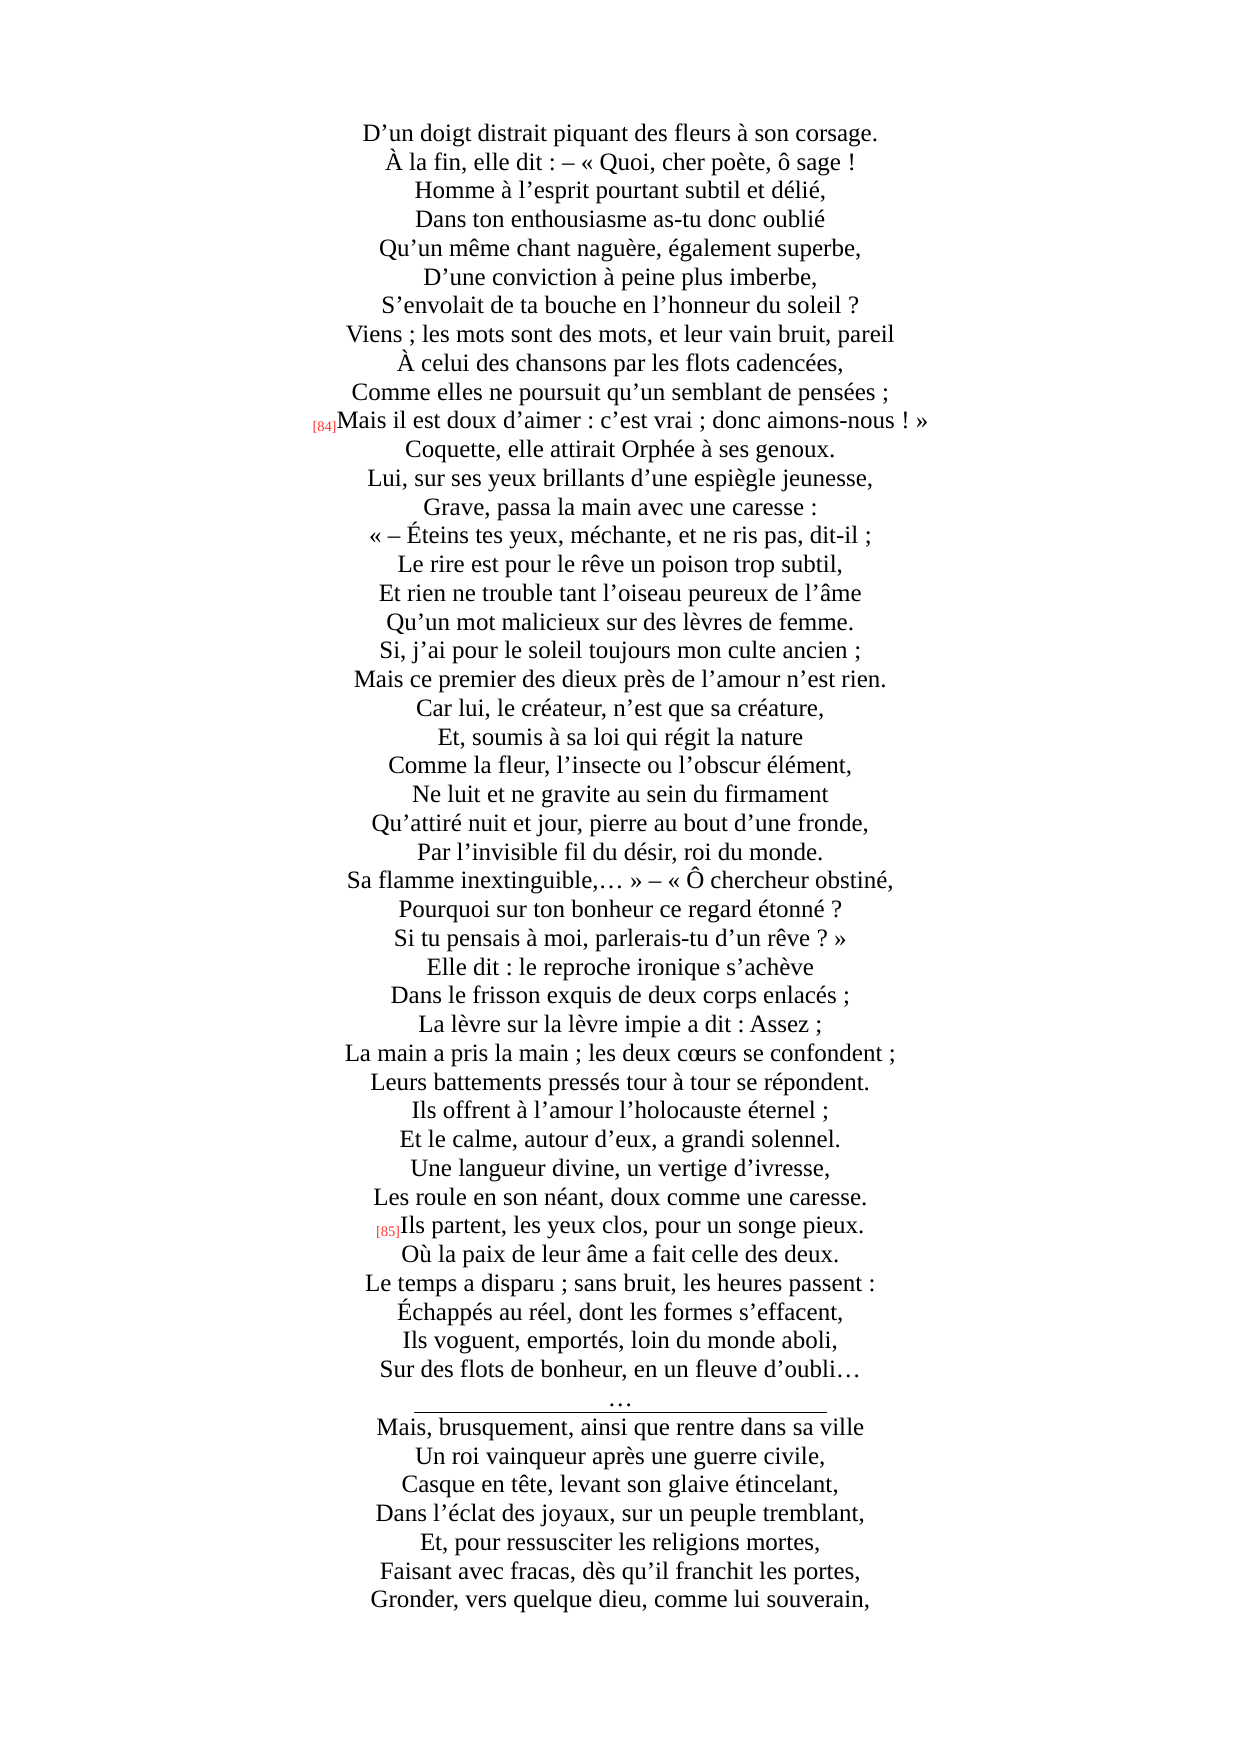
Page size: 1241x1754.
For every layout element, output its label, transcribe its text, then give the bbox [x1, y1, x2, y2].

text Et, soumis à sa loi qui régit la nature [118, 722, 1122, 751]
text Le temps a disparu ; sans bruit, les heures passent : [118, 1268, 1122, 1297]
text Le rire est pour le rêve un poison trop subtil, [118, 549, 1122, 578]
text « – Éteins tes yeux, méchante, et ne ris pas, dit-il ; [118, 521, 1122, 549]
text Sur des flots de bonheur, en un fleuve d’oubli… [118, 1354, 1122, 1383]
text Un roi vainqueur après une guerre civile, [118, 1441, 1122, 1469]
text Coquette, elle attirait Orphée à ses genoux. [118, 434, 1122, 463]
text Qu’un mot malicieux sur des lèvres de femme. [118, 607, 1122, 636]
text Homme à l’esprit pourtant subtil et délié, [118, 176, 1122, 204]
text Si, j’ai pour le soleil toujours mon culte ancien ; [118, 636, 1122, 664]
text Une langueur divine, un vertige d’ivresse, [118, 1153, 1122, 1182]
text Par l’invisible fil du désir, roi du monde. [118, 837, 1122, 866]
text Elle dit : le reproche ironique s’achève [118, 952, 1122, 981]
text Qu’attiré nuit et jour, pierre au bout d’une fronde, [118, 808, 1122, 837]
text Échappés au réel, dont les formes s’effacent, [118, 1297, 1122, 1326]
text Mais, brusquement, ainsi que rentre dans sa ville [118, 1412, 1122, 1441]
text Et le calme, autour d’eux, a grandi solennel. [118, 1124, 1122, 1153]
text Viens ; les mots sont des mots, et leur vain bruit, pareil [118, 319, 1122, 348]
text D’un doigt distrait piquant des fleurs à son corsage. [118, 118, 1122, 147]
text Où la paix de leur âme a fait celle des deux. [118, 1239, 1122, 1268]
text Et, pour ressusciter les religions mortes, [118, 1527, 1122, 1556]
text Faisant avec fracas, dès qu’il franchit les portes, [118, 1556, 1122, 1584]
text Gronder, vers quelque dieu, comme lui souverain, [118, 1584, 1122, 1613]
text Pourquoi sur ton bonheur ce regard étonné ? [118, 894, 1122, 923]
text Sa flamme inextinguible,… » – « Ô chercheur obstiné, [118, 866, 1122, 894]
text D’une conviction à peine plus imberbe, [118, 262, 1122, 291]
text Lui, sur ses yeux brillants d’une espiègle jeunesse, [118, 463, 1122, 492]
text Dans l’éclat des joyaux, sur un peuple tremblant, [118, 1498, 1122, 1527]
text Mais ce premier des dieux près de l’amour n’est rien. [118, 664, 1122, 693]
text La lèvre sur la lèvre impie a dit : Assez ; [118, 1009, 1122, 1038]
text Car lui, le créateur, n’est que sa créature, [118, 693, 1122, 722]
text Leurs battements pressés tour à tour se répondent. [118, 1067, 1122, 1096]
text Comme elles ne poursuit qu’un semblant de pensées ; [118, 377, 1122, 406]
text La main a pris la main ; les deux cœurs se confondent ; [118, 1038, 1122, 1067]
text Les roule en son néant, doux comme une caresse. [118, 1182, 1122, 1211]
text Ne luit et ne gravite au sein du firmament [118, 779, 1122, 808]
text Ils offrent à l’amour l’holocauste éternel ; [118, 1096, 1122, 1124]
text S’envolait de ta bouche en l’honneur du soleil ? [118, 291, 1122, 319]
text Ils voguent, emportés, loin du monde aboli, [118, 1326, 1122, 1354]
text [84]Mais il est doux d’aimer : c’est vrai ; donc aimons-nous ! » [118, 406, 1122, 434]
text … [413, 1383, 827, 1412]
text Casque en tête, levant son glaive étincelant, [118, 1469, 1122, 1498]
text Dans le frisson exquis de deux corps enlacés ; [118, 981, 1122, 1009]
text À celui des chansons par les flots cadencées, [118, 348, 1122, 377]
text Si tu pensais à moi, parlerais-tu d’un rêve ? » [118, 923, 1122, 952]
text Et rien ne trouble tant l’oiseau peureux de l’âme [118, 578, 1122, 607]
text Qu’un même chant naguère, également superbe, [118, 233, 1122, 262]
text À la fin, elle dit : – « Quoi, cher poète, ô sage ! [118, 147, 1122, 176]
text Comme la fleur, l’insecte ou l’obscur élément, [118, 751, 1122, 779]
text Dans ton enthousiasme as-tu donc oublié [118, 204, 1122, 233]
text Grave, passa la main avec une caresse : [118, 492, 1122, 521]
text [85]Ils partent, les yeux clos, pour un songe pieux. [118, 1211, 1122, 1239]
